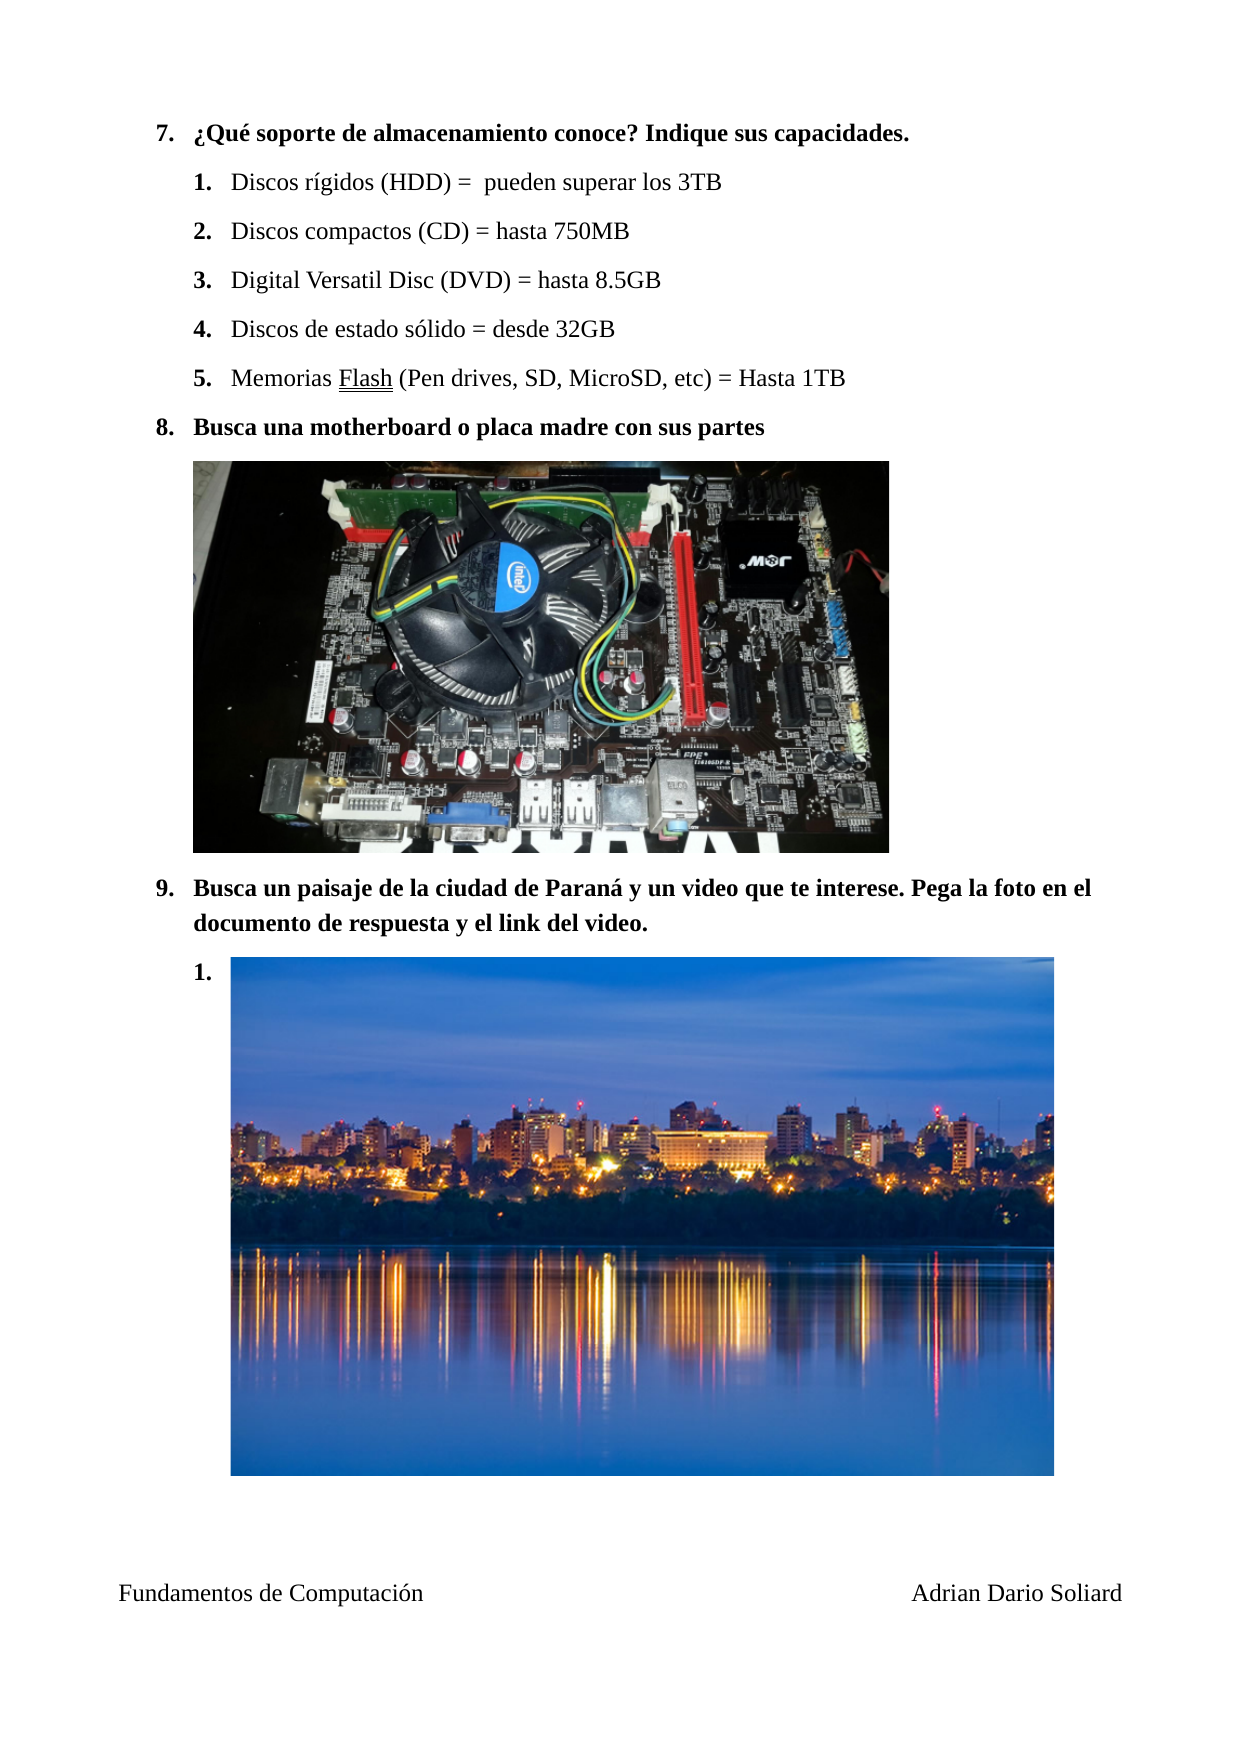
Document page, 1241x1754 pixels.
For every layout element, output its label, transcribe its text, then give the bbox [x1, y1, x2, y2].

picture [193, 461, 890, 853]
list Memorias Flash (Pen drives, SD, MicroSD, etc) = Hasta 1TB [193, 363, 1122, 392]
list Discos compactos (CD) = hasta 750MB [193, 216, 1122, 245]
picture [230, 957, 1055, 1476]
list Busca un paisaje de la ciudad de Paraná y un video que te interese. Pega la foto en el documento de respuesta y el link del video. [156, 873, 1122, 936]
list Discos rígidos (HDD) = pueden superar los 3TB [193, 167, 1122, 196]
list ¿Qué soporte de almacenamiento conoce? Indique sus capacidades. [156, 118, 1122, 147]
list Discos de estado sólido = desde 32GB [193, 314, 1122, 343]
list Busca una motherboard o placa madre con sus partes [156, 412, 1122, 441]
list Digital Versatil Disc (DVD) = hasta 8.5GB [193, 265, 1122, 294]
